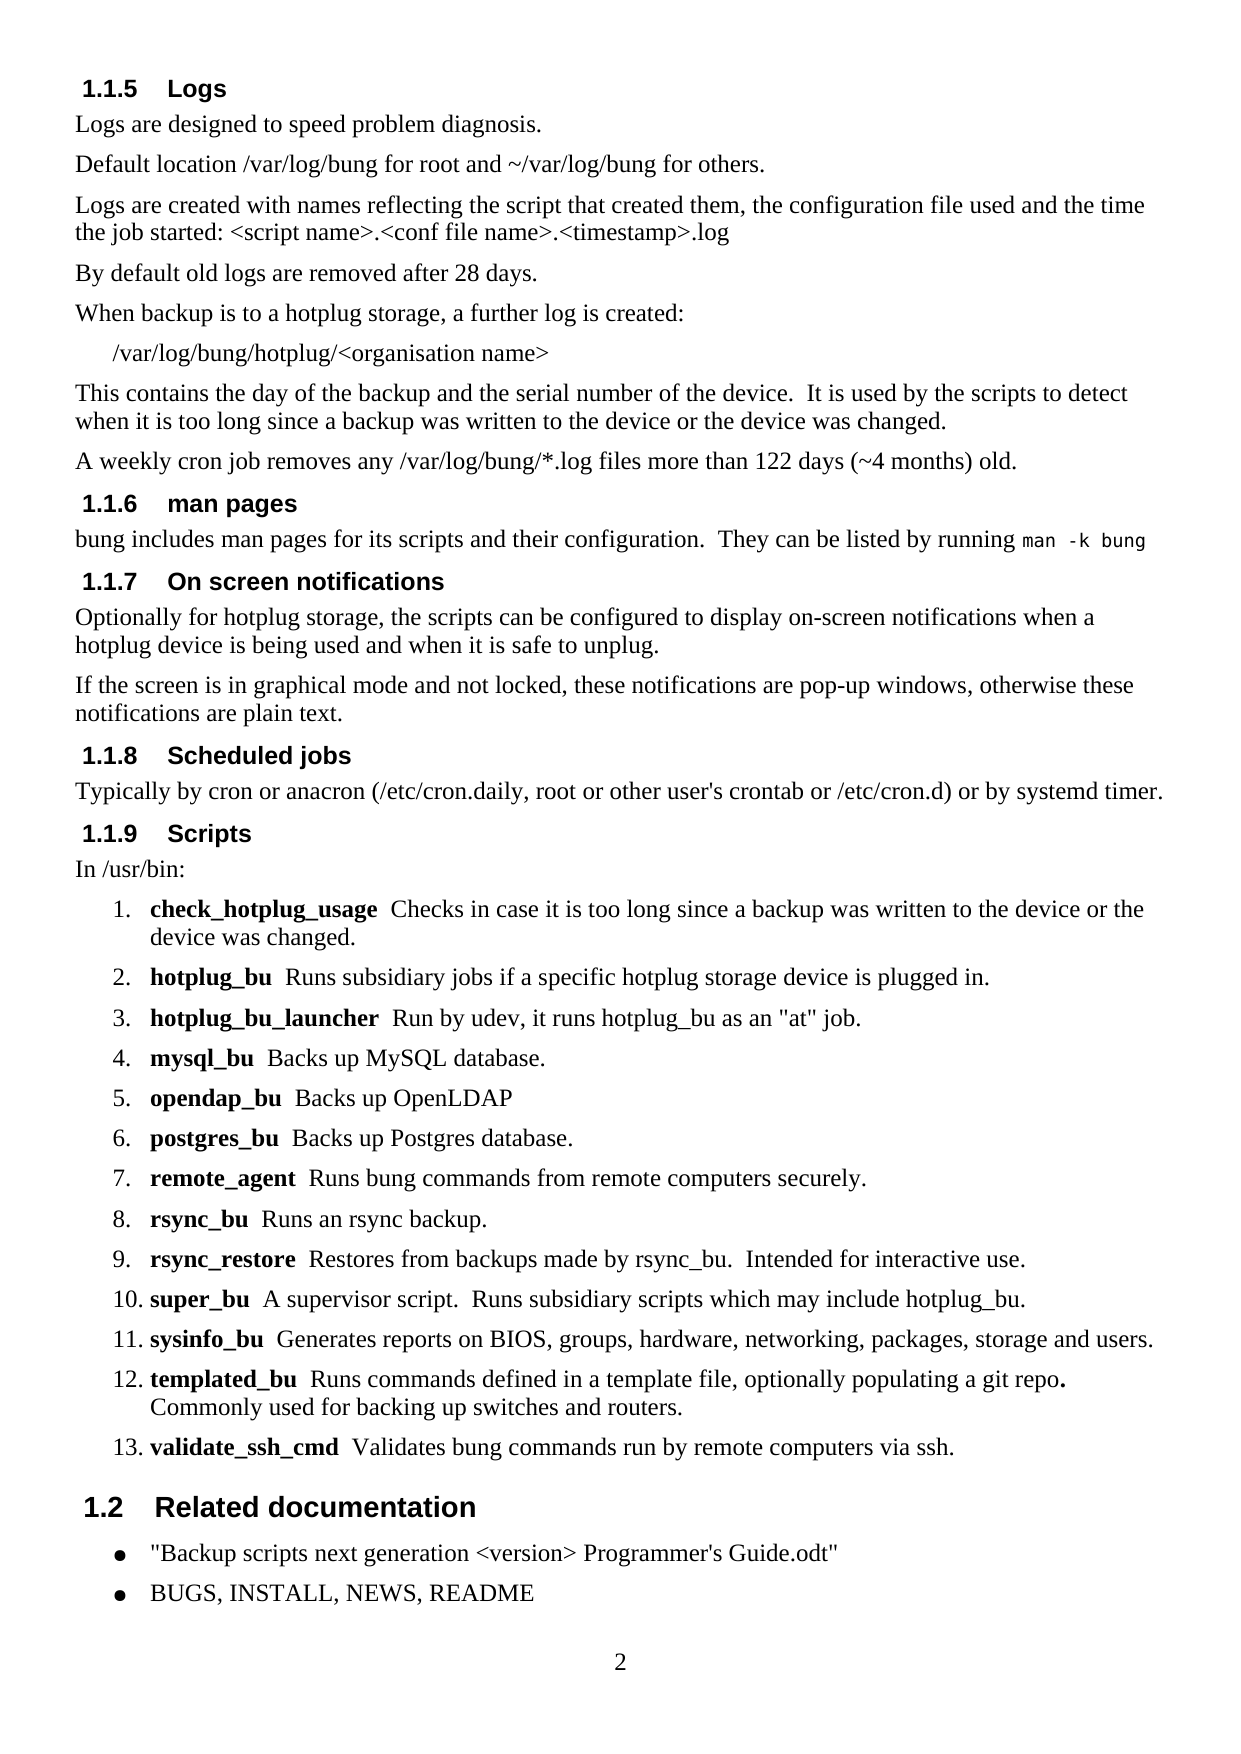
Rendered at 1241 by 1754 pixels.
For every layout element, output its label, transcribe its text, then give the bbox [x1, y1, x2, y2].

list mysql_bu Backs up MySQL database. [112, 1044, 1166, 1072]
list hotplug_bu Runs subsidiary jobs if a specific hotplug storage device is plugged in. [112, 963, 1166, 991]
text When backup is to a hotplug storage, a further log is created: [75, 299, 1166, 327]
text In /usr/bin: [75, 855, 1166, 883]
text By default old logs are removed after 28 days. [75, 259, 1166, 286]
subtitle On screen notifications [75, 568, 1166, 596]
subtitle Related documentation [75, 1491, 1166, 1524]
subtitle Logs [75, 75, 1166, 103]
text Default location /var/log/bung for root and ~/var/log/bung for others. [75, 151, 1166, 178]
list rsync_restore Restores from backups made by rsync_bu. Intended for interactive use. [112, 1245, 1166, 1273]
list "Backup scripts next generation <version> Programmer's Guide.odt" [112, 1539, 1166, 1567]
list hotplug_bu_launcher Run by udev, it runs hotplug_bu as an "at" job. [112, 1004, 1166, 1031]
text Optionally for hotplug storage, the scripts can be configured to display on-screen notifications when a hotplug device is being used and when it is safe to unplug. [75, 603, 1166, 659]
list validate_ssh_cmd Validates bung commands run by remote computers via ssh. [112, 1433, 1166, 1461]
text If the screen is in graphical mode and not locked, these notifications are pop-up windows, otherwise these notifications are plain text. [75, 671, 1166, 727]
list templated_bu Runs commands defined in a template file, optionally populating a git repo. Commonly used for backing up switches and routers. [112, 1366, 1166, 1421]
text bung includes man pages for its scripts and their configuration. They can be listed by running man -k bung [75, 525, 1166, 553]
subtitle Scripts [75, 820, 1166, 848]
subtitle Scheduled jobs [75, 742, 1166, 770]
list rsync_bu Runs an rsync backup. [112, 1205, 1166, 1232]
list remote_agent Runs bung commands from remote computers securely. [112, 1164, 1166, 1192]
text Logs are created with names reflecting the script that created them, the configuration file used and the time the job started: <script name>.<conf file name>.<timestamp>.log [75, 191, 1166, 246]
list super_bu A supervisor script. Runs subsidiary scripts which may include hotplug_bu. [112, 1285, 1166, 1313]
text Typically by cron or anacron (/etc/cron.daily, root or other user's crontab or /etc/cron.d) or by systemd timer. [75, 777, 1166, 805]
text Logs are designed to speed problem diagnosis. [75, 110, 1166, 138]
list postgres_bu Backs up Postgres database. [112, 1124, 1166, 1152]
text This contains the day of the backup and the serial number of the device. It is used by the scripts to detect when it is too long since a backup was written to the device or the device was changed. [75, 379, 1166, 435]
list BUGS, INSTALL, NEWS, README [112, 1579, 1166, 1607]
subtitle man pages [75, 490, 1166, 518]
text A weekly cron job removes any /var/log/bung/*.log files more than 122 days (~4 months) old. [75, 447, 1166, 475]
list opendap_bu Backs up OpenLDAP [112, 1084, 1166, 1112]
list check_hotplug_usage Checks in case it is too long since a backup was written to the device or the device was changed. [112, 896, 1166, 951]
list sysinfo_bu Generates reports on BIOS, groups, hardware, networking, packages, storage and users. [112, 1325, 1166, 1353]
text /var/log/bung/hotplug/<organisation name> [112, 339, 1166, 367]
